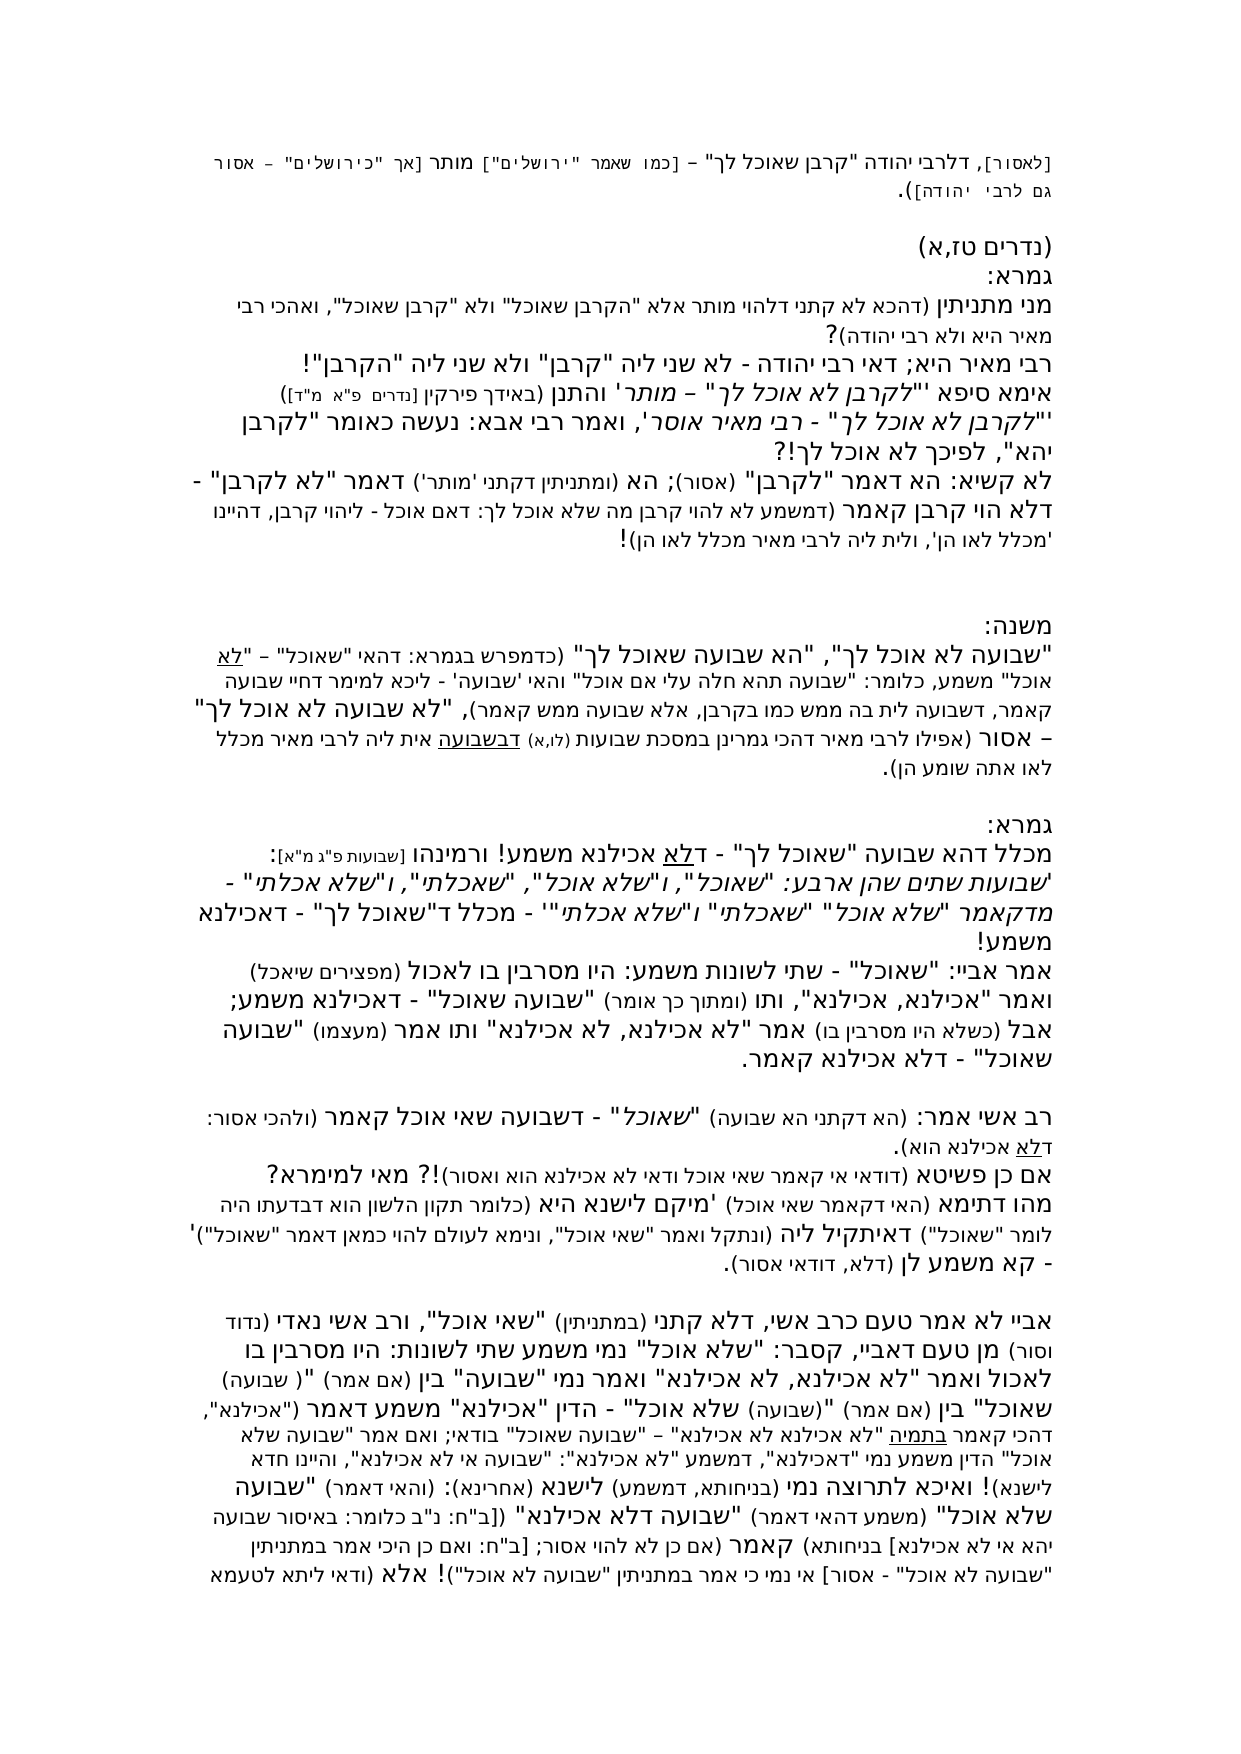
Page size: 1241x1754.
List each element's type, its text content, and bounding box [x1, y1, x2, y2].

text גמרא: [187, 262, 1053, 291]
text מכלל דהא שבועה "שאוכל לך" - דלא אכילנא משמע! ורמינהו [שבועות פ"ג מ"א]: 'שבועות שתים שהן ארבע: "שאוכל", ו"שלא אוכל", "שאכלתי", ו"שלא אכלתי" - מדקאמר "שלא אוכל" "שאכלתי" ו"שלא אכלתי"' - מכלל ד"שאוכל לך" - דאכילנא משמע! [187, 839, 1053, 956]
text אביי לא אמר טעם כרב אשי, דלא קתני (במתניתין) "שאי אוכל", ורב אשי נאדי (נדוד וסור) מן טעם דאביי, קסבר: "שלא אוכל" נמי משמע שתי לשונות: היו מסרבין בו לאכול ואמר "לא אכילנא, לא אכילנא" ואמר נמי "שבועה" בין (אם אמר) "( שבועה) שאוכל" בין (אם אמר) "(שבועה) שלא אוכל" - הדין "אכילנא" משמע דאמר ("אכילנא", דהכי קאמר בתמיה "לא אכילנא לא אכילנא" – "שבועה שאוכל" בודאי; ואם אמר "שבועה שלא אוכל" הדין משמע נמי "דאכילנא", דמשמע "לא אכילנא": "שבועה אי לא אכילנא", והיינו חדא לישנא)! ואיכא לתרוצה נמי (בניחותא, דמשמע) לישנא (אחרינא): (והאי דאמר) "שבועה שלא אוכל" (משמע דהאי דאמר) "שבועה דלא אכילנא" ([ב"ח: נ"ב כלומר: באיסור שבועה יהא אי לא אכילנא] בניחותא) קאמר (אם כן לא להוי אסור; [ב"ח: ואם כן היכי אמר במתניתין "שבועה לא אוכל" - אסור] אי נמי כי אמר במתניתין "שבועה לא אוכל")! אלא (ודאי ליתא לטעמא [187, 1306, 1053, 1589]
text [לאסור], דלרבי יהודה "קרבן שאוכל לך" – [כמו שאמר "ירושלים"] מותר [אך "כירושלים" – אסור גם לרבי יהודה]). [187, 150, 1053, 204]
text "שבועה לא אוכל לך", "הא שבועה שאוכל לך" (כדמפרש בגמרא: דהאי "שאוכל" – "לא אוכל" משמע, כלומר: "שבועה תהא חלה עלי אם אוכל" והאי 'שבועה' - ליכא למימר דחיי שבועה קאמר, דשבועה לית בה ממש כמו בקרבן, אלא שבועה ממש קאמר), "לא שבועה לא אוכל לך" – אסור (אפילו לרבי מאיר דהכי גמרינן במסכת שבועות (לו,א) דבשבועה אית ליה לרבי מאיר מכלל לאו אתה שומע הן). [187, 640, 1053, 781]
text מני מתניתין (דהכא לא קתני דלהוי מותר אלא "הקרבן שאוכל" ולא "קרבן שאוכל", ואהכי רבי מאיר היא ולא רבי יהודה)? [187, 291, 1053, 349]
text רב אשי אמר: (הא דקתני הא שבועה) "שאוכל" - דשבועה שאי אוכל קאמר (ולהכי אסור: דלא אכילנא הוא). [187, 1102, 1053, 1160]
text משנה: [187, 611, 1053, 640]
text רבי מאיר היא; דאי רבי יהודה - לא שני ליה "קרבן" ולא שני ליה "הקרבן"! [187, 349, 1053, 378]
text אמר אביי: "שאוכל" - שתי לשונות משמע: היו מסרבין בו לאכול (מפצירים שיאכל) ואמר "אכילנא, אכילנא", ותו (ומתוך כך אומר) "שבועה שאוכל" - דאכילנא משמע; אבל (כשלא היו מסרבין בו) אמר "לא אכילנא, לא אכילנא" ותו אמר (מעצמו) "שבועה שאוכל" - דלא אכילנא קאמר. [187, 956, 1053, 1073]
text אם כן פשיטא (דודאי אי קאמר שאי אוכל ודאי לא אכילנא הוא ואסור)!? מאי למימרא? [187, 1160, 1053, 1189]
text לא קשיא: הא דאמר "לקרבן" (אסור); הא (ומתניתין דקתני 'מותר') דאמר "לא לקרבן" - דלא הוי קרבן קאמר (דמשמע לא להוי קרבן מה שלא אוכל לך: דאם אוכל - ליהוי קרבן, דהיינו 'מכלל לאו הן', ולית ליה לרבי מאיר מכלל לאו הן)! [187, 466, 1053, 553]
text (נדרים טז,א) [187, 232, 1053, 262]
text אימא סיפא '"לקרבן לא אוכל לך" – מותר' והתנן (באידך פירקין [נדרים פ"א מ"ד]) '"לקרבן לא אוכל לך" - רבי מאיר אוסר', ואמר רבי אבא: נעשה כאומר "לקרבן יהא", לפיכך לא אוכל לך!? [187, 378, 1053, 466]
text מהו דתימא (האי דקאמר שאי אוכל) 'מיקם לישנא היא (כלומר תקון הלשון הוא דבדעתו היה לומר "שאוכל") דאיתקיל ליה (ונתקל ואמר "שאי אוכל", ונימא לעולם להוי כמאן דאמר "שאוכל")' - קא משמע לן (דלא, דודאי אסור). [187, 1189, 1053, 1277]
text גמרא: [187, 810, 1053, 839]
